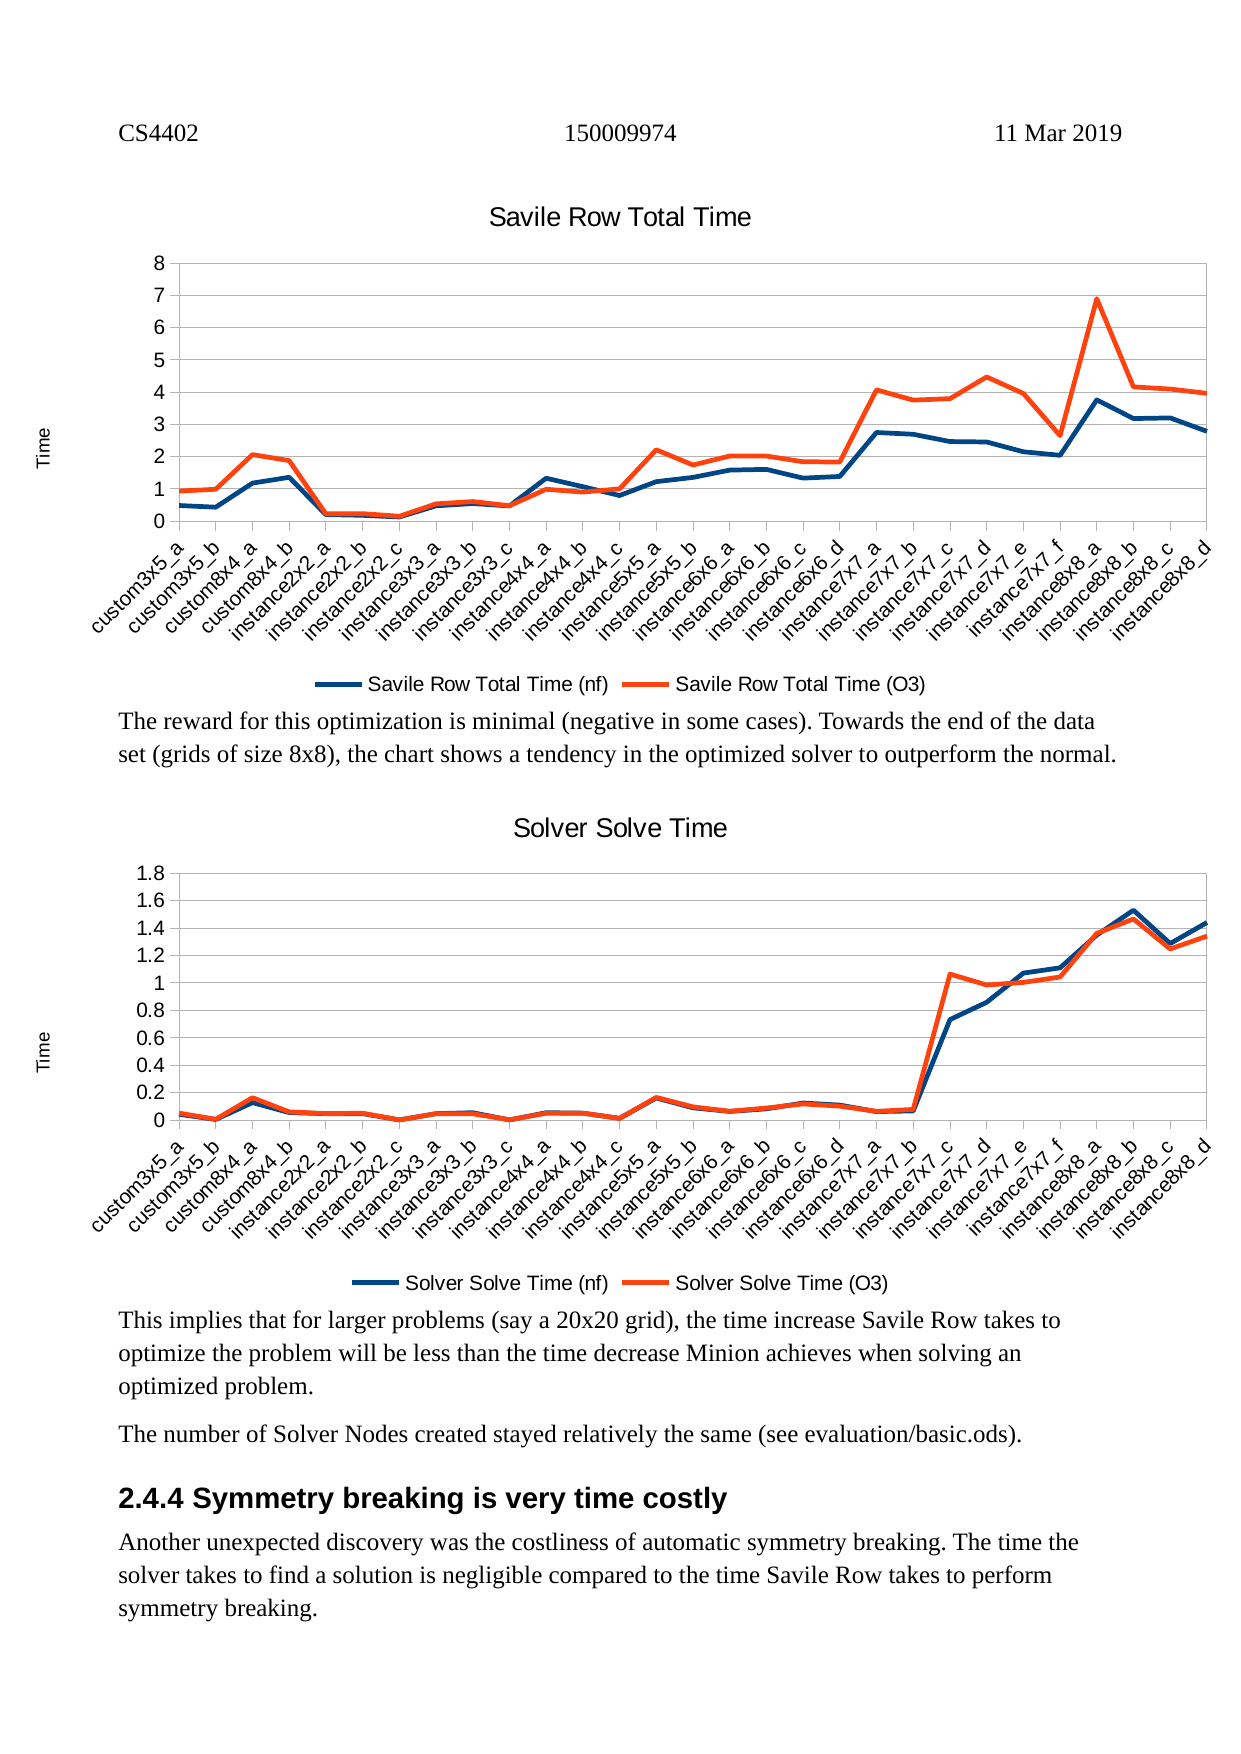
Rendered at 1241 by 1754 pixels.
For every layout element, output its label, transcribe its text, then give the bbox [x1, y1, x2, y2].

text The reward for this optimization is minimal (negative in some cases). Towards the end of the data set (grids of size 8x8), the chart shows a tendency in the optimized solver to outperform the normal. [118, 703, 1122, 768]
text This implies that for larger problems (say a 20x20 grid), the time increase Savile Row takes to optimize the problem will be less than the time decrease Minion achieves when solving an optimized problem. [118, 1301, 1122, 1400]
subtitle Symmetry breaking is very time costly [118, 1481, 1122, 1514]
text Another unexpected discovery was the costliness of automatic symmetry breaking. The time the solver takes to find a solution is negligible compared to the time Savile Row takes to perform symmetry breaking. [118, 1527, 1122, 1622]
text The number of Solver Nodes created stayed relatively the same (see evaluation/basic.ods). [118, 1419, 1122, 1447]
